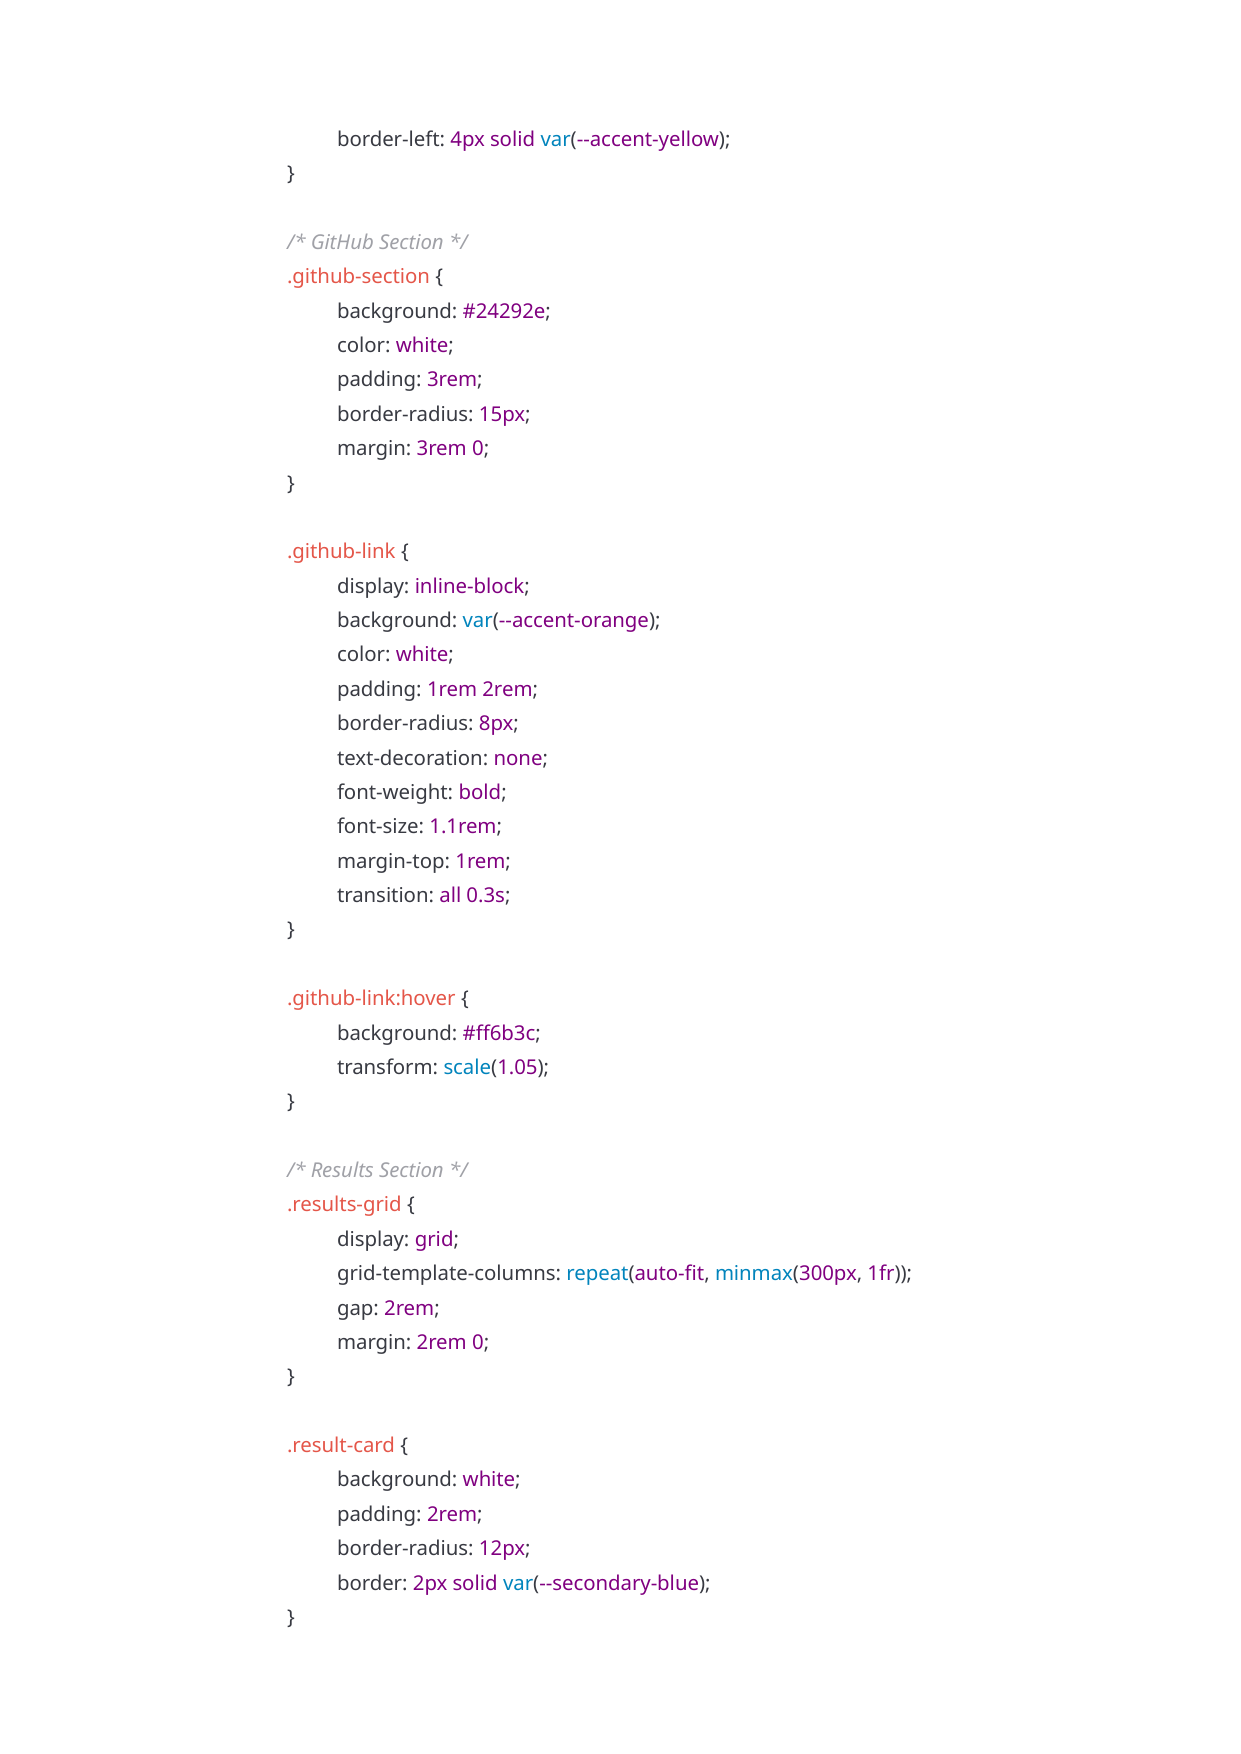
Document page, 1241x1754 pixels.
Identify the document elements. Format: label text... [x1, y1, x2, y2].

text } [187, 462, 1053, 496]
text transition: all 0.3s; [187, 874, 1053, 909]
text display: grid; [187, 1218, 1053, 1252]
text margin-top: 1rem; [187, 840, 1053, 874]
text background: #ff6b3c; [187, 1012, 1053, 1046]
text } [187, 1596, 1053, 1631]
text .github-link:hover { [187, 977, 1053, 1012]
text margin: 3rem 0; [187, 427, 1053, 462]
text grid-template-columns: repeat(auto-fit, minmax(300px, 1fr)); [187, 1252, 1053, 1287]
text border-left: 4px solid var(--accent-yellow); [187, 118, 1053, 152]
text color: white; [187, 324, 1053, 359]
text padding: 3rem; [187, 359, 1053, 393]
text text-decoration: none; [187, 737, 1053, 771]
text } [187, 152, 1053, 187]
text border-radius: 8px; [187, 702, 1053, 737]
text /* Results Section */ [187, 1149, 1053, 1184]
text padding: 1rem 2rem; [187, 668, 1053, 702]
text border-radius: 12px; [187, 1527, 1053, 1562]
text gap: 2rem; [187, 1287, 1053, 1321]
text .github-section { [187, 256, 1053, 290]
text background: white; [187, 1459, 1053, 1493]
text .results-grid { [187, 1184, 1053, 1218]
text } [187, 1356, 1053, 1390]
text color: white; [187, 634, 1053, 668]
text border: 2px solid var(--secondary-blue); [187, 1562, 1053, 1596]
text margin: 2rem 0; [187, 1321, 1053, 1356]
text display: inline-block; [187, 565, 1053, 599]
text background: var(--accent-orange); [187, 599, 1053, 634]
text background: #24292e; [187, 290, 1053, 324]
text transform: scale(1.05); [187, 1046, 1053, 1081]
text } [187, 1081, 1053, 1115]
text /* GitHub Section */ [187, 221, 1053, 256]
text .result-card { [187, 1424, 1053, 1459]
text padding: 2rem; [187, 1493, 1053, 1527]
text border-radius: 15px; [187, 393, 1053, 427]
text .github-link { [187, 531, 1053, 565]
text font-weight: bold; [187, 771, 1053, 806]
text } [187, 909, 1053, 943]
text font-size: 1.1rem; [187, 806, 1053, 840]
